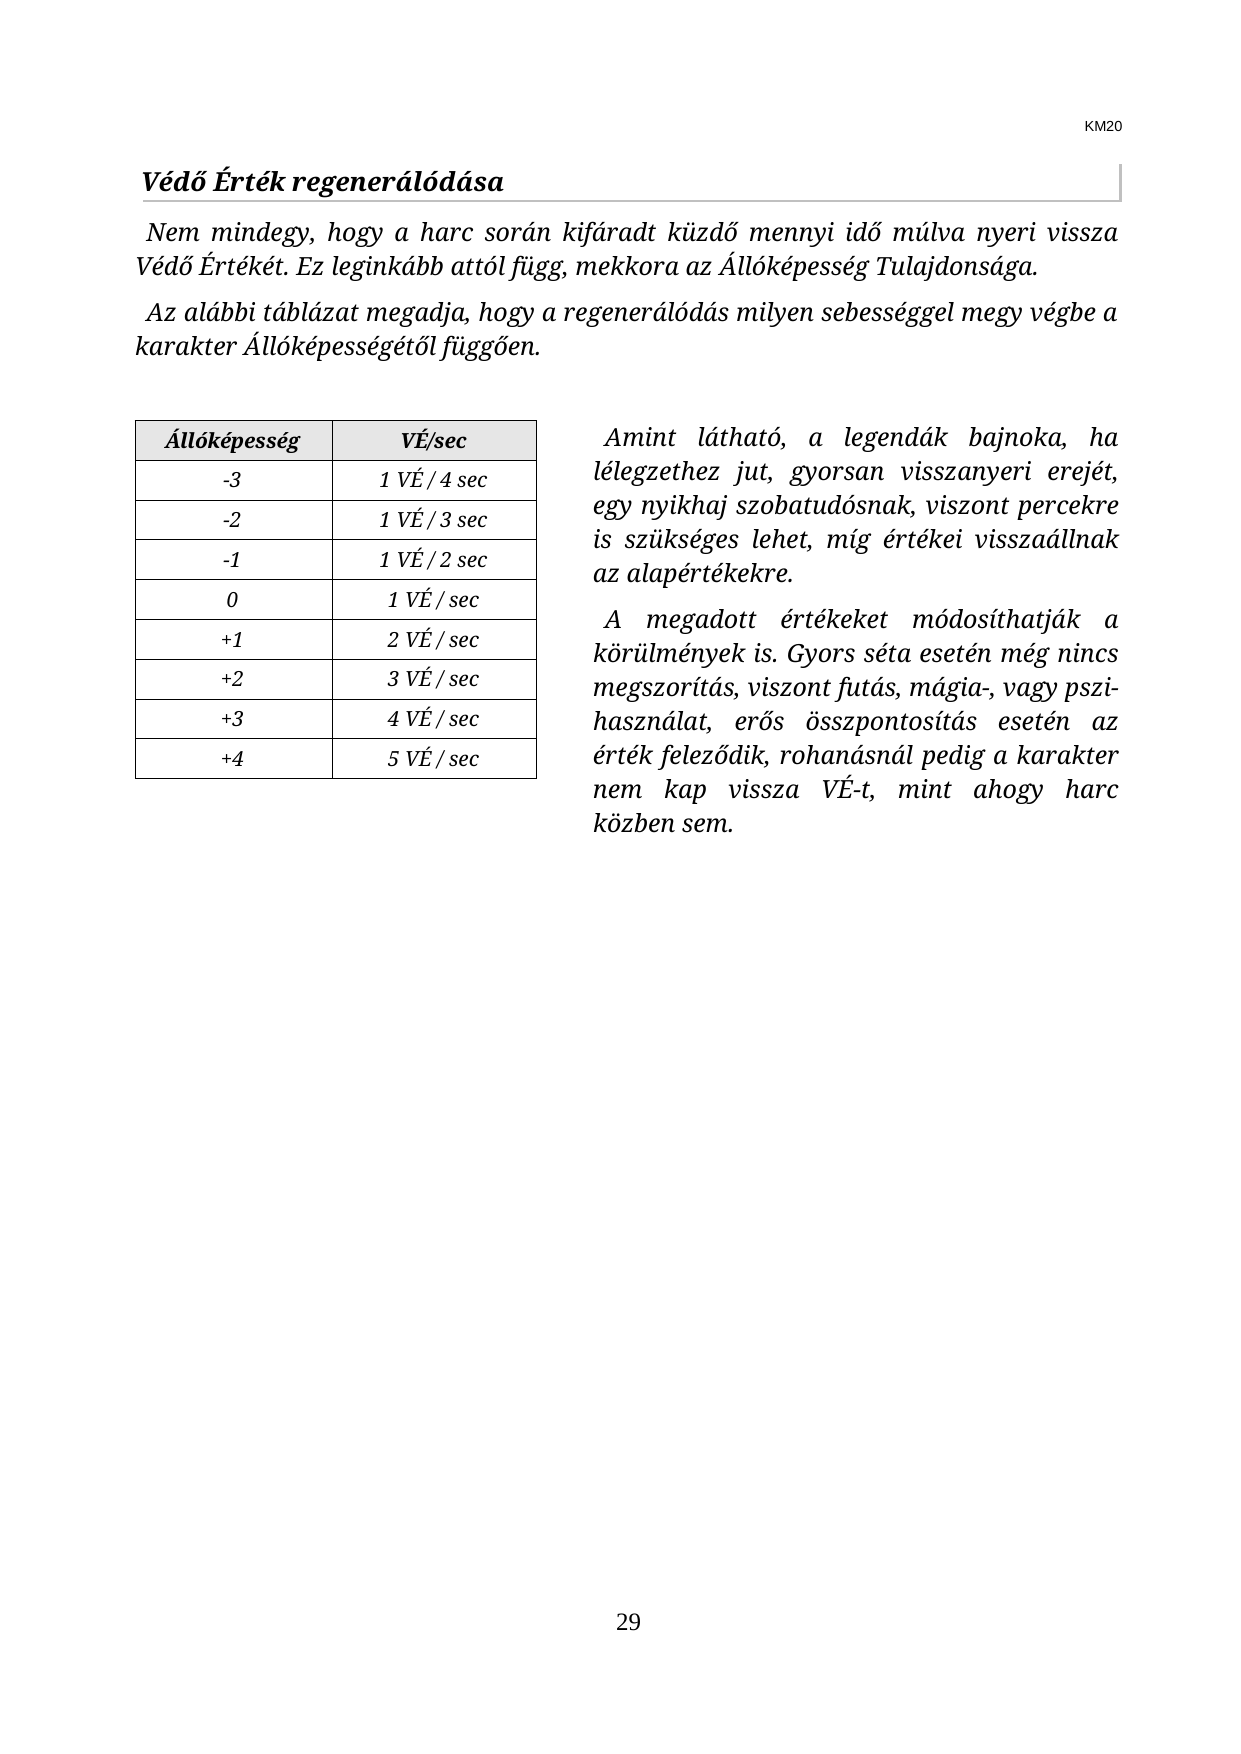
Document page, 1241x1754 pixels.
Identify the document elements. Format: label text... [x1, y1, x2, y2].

table_header Állóképesség [136, 421, 332, 460]
table_cell 5 VÉ / sec [333, 739, 536, 778]
text Amint látható, a legendák bajnoka, ha lélegzethez jut, gyorsan visszanyeri erejét, egy nyikhaj szobatudósnak, viszont percekre is szükséges lehet, míg értékei visszaállnak az alapértékekre. [593, 420, 1122, 590]
table_cell -1 [136, 540, 332, 579]
table_cell +2 [136, 660, 332, 699]
table_cell 2 VÉ / sec [333, 620, 536, 659]
table_cell +3 [136, 700, 332, 738]
table_cell 3 VÉ / sec [333, 660, 536, 699]
table_cell 4 VÉ / sec [333, 700, 536, 738]
table_cell -3 [136, 461, 332, 500]
table_header VÉ/sec [333, 421, 536, 460]
table_cell -2 [136, 501, 332, 539]
table_cell 0 [136, 580, 332, 619]
table_cell 1 VÉ / 4 sec [333, 461, 536, 500]
text Az alábbi táblázat megadja, hogy a regenerálódás milyen sebességgel megy végbe a karakter Állóképességétől függően. [134, 294, 1122, 362]
subtitle Védő Érték regenerálódása [140, 164, 1119, 199]
table_cell +4 [136, 739, 332, 778]
text Nem mindegy, hogy a harc során kifáradt küzdő mennyi idő múlva nyeri vissza Védő Értékét. Ez leginkább attól függ, mekkora az Állóképesség Tulajdonsága. [134, 215, 1122, 283]
table_cell 1 VÉ / sec [333, 580, 536, 619]
table_cell +1 [136, 620, 332, 659]
table_cell 1 VÉ / 3 sec [333, 501, 536, 539]
text A megadott értékeket módosíthatják a körülmények is. Gyors séta esetén még nincs megszorítás, viszont futás, mágia-, vagy pszi-használat, erős összpontosítás esetén az érték feleződik, rohanásnál pedig a karakter nem kap vissza VÉ-t, mint ahogy harc közben sem. [593, 602, 1122, 839]
table_cell 1 VÉ / 2 sec [333, 540, 536, 579]
